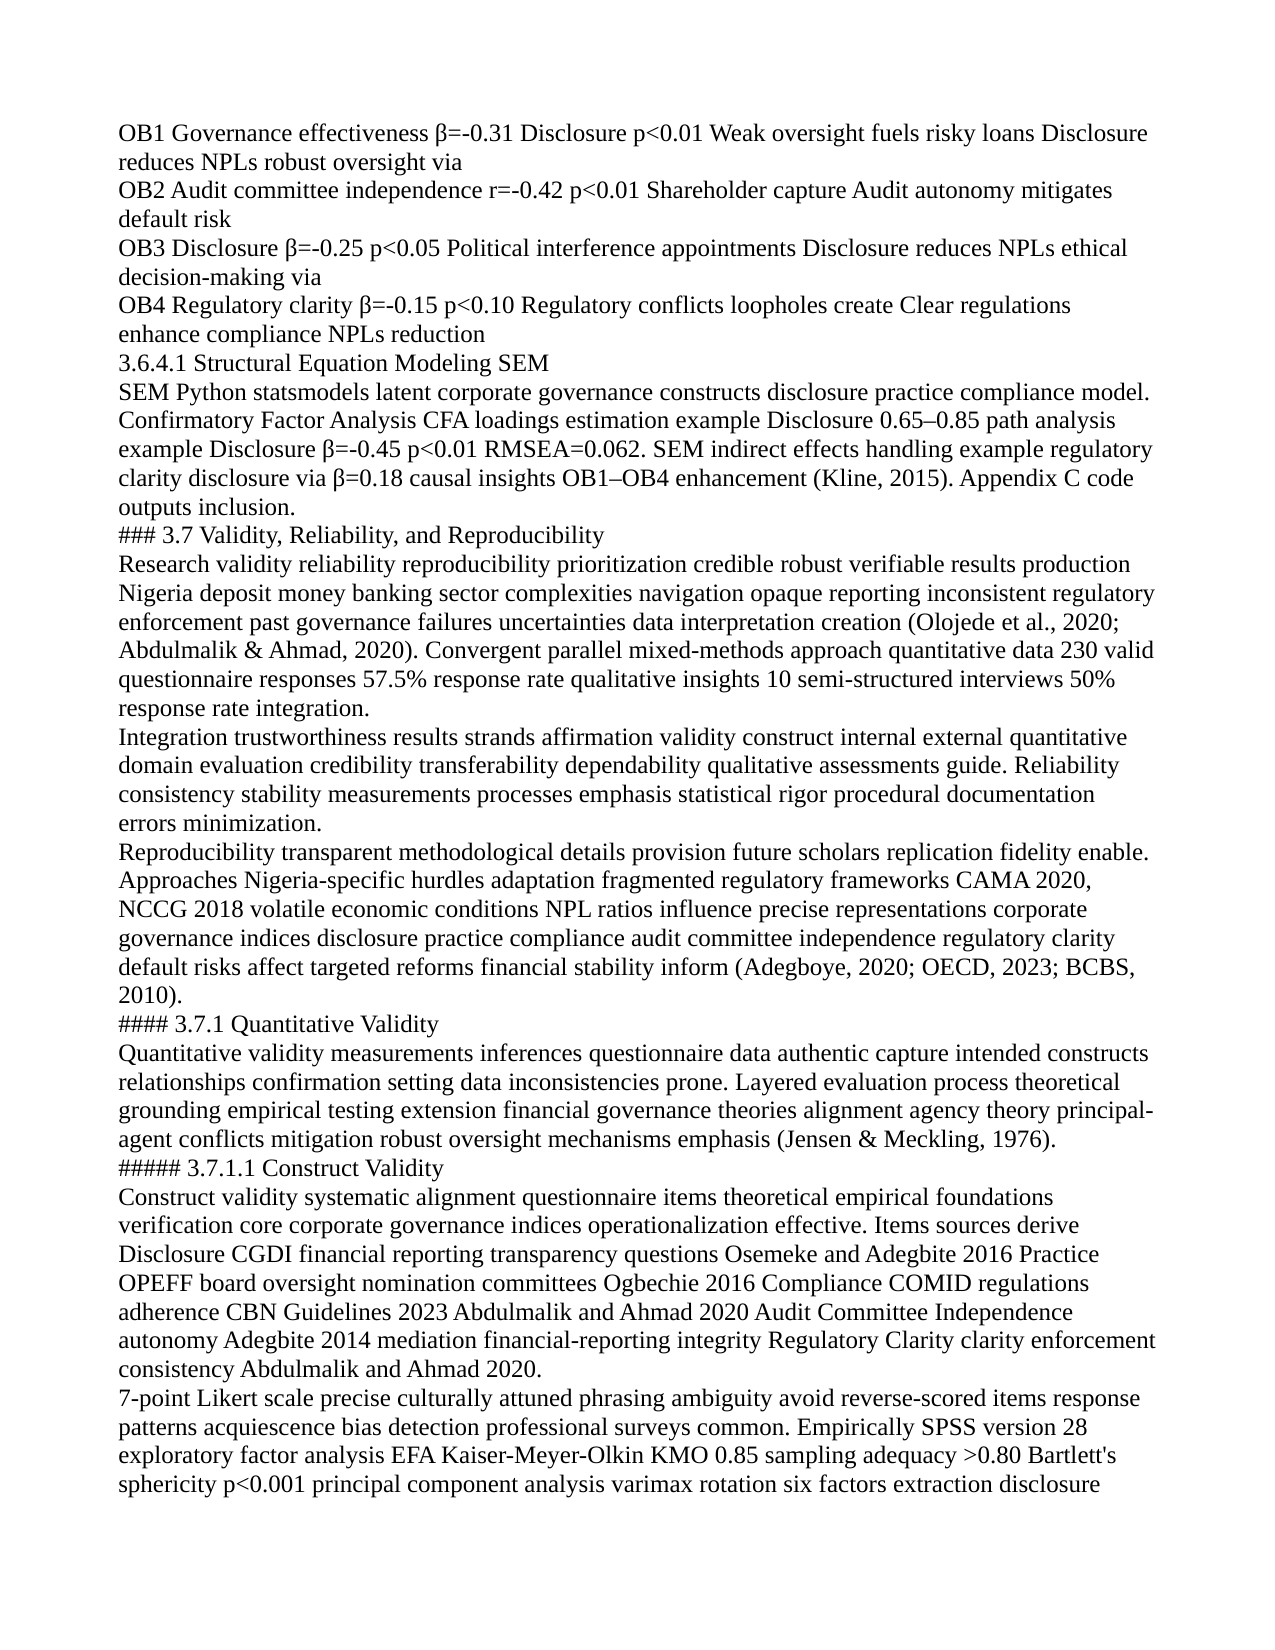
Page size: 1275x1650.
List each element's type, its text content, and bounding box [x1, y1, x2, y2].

text Quantitative validity measurements inferences questionnaire data authentic capture intended constructs relationships confirmation setting data inconsistencies prone. Layered evaluation process theoretical grounding empirical testing extension financial governance theories alignment agency theory principal-agent conflicts mitigation robust oversight mechanisms emphasis (Jensen & Meckling, 1976). [118, 1038, 1157, 1153]
text OB2 Audit committee independence r=-0.42 p<0.01 Shareholder capture Audit autonomy mitigates default risk [118, 176, 1157, 233]
text #### 3.7.1 Quantitative Validity [118, 1009, 1157, 1038]
text 7-point Likert scale precise culturally attuned phrasing ambiguity avoid reverse-scored items response patterns acquiescence bias detection professional surveys common. Empirically SPSS version 28 exploratory factor analysis EFA Kaiser-Meyer-Olkin KMO 0.85 sampling adequacy >0.80 Bartlett's sphericity p<0.001 principal component analysis varimax rotation six factors extraction disclosure [118, 1383, 1157, 1498]
text ### 3.7 Validity, Reliability, and Reproducibility [118, 521, 1157, 549]
text Construct validity systematic alignment questionnaire items theoretical empirical foundations verification core corporate governance indices operationalization effective. Items sources derive Disclosure CGDI financial reporting transparency questions Osemeke and Adegbite 2016 Practice OPEFF board oversight nomination committees Ogbechie 2016 Compliance COMID regulations adherence CBN Guidelines 2023 Abdulmalik and Ahmad 2020 Audit Committee Independence autonomy Adegbite 2014 mediation financial-reporting integrity Regulatory Clarity clarity enforcement consistency Abdulmalik and Ahmad 2020. [118, 1182, 1157, 1383]
text Integration trustworthiness results strands affirmation validity construct internal external quantitative domain evaluation credibility transferability dependability qualitative assessments guide. Reliability consistency stability measurements processes emphasis statistical rigor procedural documentation errors minimization. [118, 722, 1157, 837]
text OB3 Disclosure β=-0.25 p<0.05 Political interference appointments Disclosure reduces NPLs ethical decision-making via [118, 233, 1157, 291]
text 3.6.4.1 Structural Equation Modeling SEM [118, 348, 1157, 377]
text OB1 Governance effectiveness β=-0.31 Disclosure p<0.01 Weak oversight fuels risky loans Disclosure reduces NPLs robust oversight via [118, 118, 1157, 176]
text Reproducibility transparent methodological details provision future scholars replication fidelity enable. Approaches Nigeria-specific hurdles adaptation fragmented regulatory frameworks CAMA 2020, NCCG 2018 volatile economic conditions NPL ratios influence precise representations corporate governance indices disclosure practice compliance audit committee independence regulatory clarity default risks affect targeted reforms financial stability inform (Adegboye, 2020; OECD, 2023; BCBS, 2010). [118, 837, 1157, 1009]
text ##### 3.7.1.1 Construct Validity [118, 1153, 1157, 1182]
text SEM Python statsmodels latent corporate governance constructs disclosure practice compliance model. Confirmatory Factor Analysis CFA loadings estimation example Disclosure 0.65–0.85 path analysis example Disclosure β=-0.45 p<0.01 RMSEA=0.062. SEM indirect effects handling example regulatory clarity disclosure via β=0.18 causal insights OB1–OB4 enhancement (Kline, 2015). Appendix C code outputs inclusion. [118, 377, 1157, 521]
text OB4 Regulatory clarity β=-0.15 p<0.10 Regulatory conflicts loopholes create Clear regulations enhance compliance NPLs reduction [118, 291, 1157, 348]
text Research validity reliability reproducibility prioritization credible robust verifiable results production Nigeria deposit money banking sector complexities navigation opaque reporting inconsistent regulatory enforcement past governance failures uncertainties data interpretation creation (Olojede et al., 2020; Abdulmalik & Ahmad, 2020). Convergent parallel mixed-methods approach quantitative data 230 valid questionnaire responses 57.5% response rate qualitative insights 10 semi-structured interviews 50% response rate integration. [118, 549, 1157, 722]
